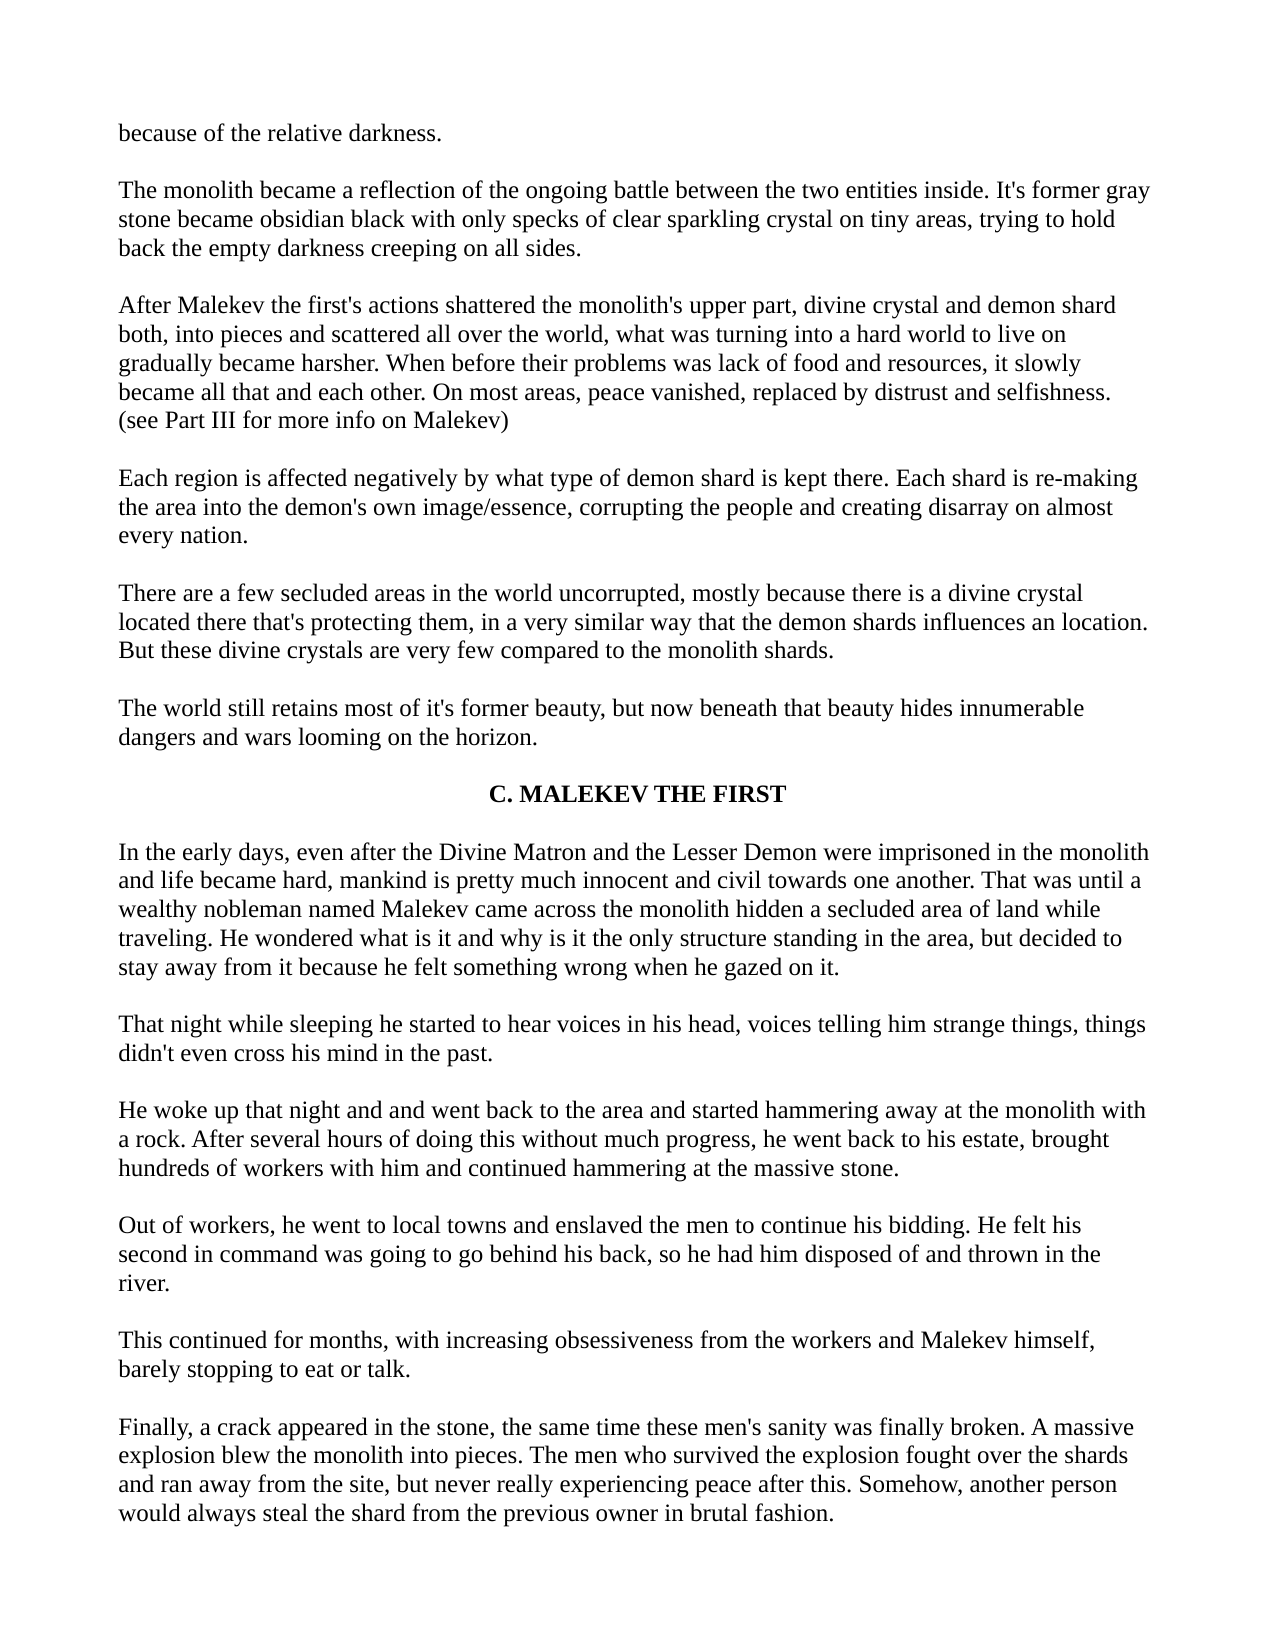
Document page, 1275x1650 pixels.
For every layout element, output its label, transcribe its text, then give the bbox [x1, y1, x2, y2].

text In the early days, even after the Divine Matron and the Lesser Demon were imprisoned in the monolith and life became hard, mankind is pretty much innocent and civil towards one another. That was until a wealthy nobleman named Malekev came across the monolith hidden a secluded area of land while traveling. He wondered what is it and why is it the only structure standing in the area, but decided to stay away from it because he felt something wrong when he gazed on it. [118, 837, 1157, 981]
text C. MALEKEV THE FIRST [118, 779, 1157, 808]
text That night while sleeping he started to hear voices in his head, voices telling him strange things, things didn't even cross his mind in the past. [118, 1009, 1157, 1067]
text The world still retains most of it's former beauty, but now beneath that beauty hides innumerable dangers and wars looming on the horizon. [118, 693, 1157, 751]
text This continued for months, with increasing obsessiveness from the workers and Malekev himself, barely stopping to eat or talk. [118, 1326, 1157, 1383]
text Each region is affected negatively by what type of demon shard is kept there. Each shard is re-making the area into the demon's own image/essence, corrupting the people and creating disarray on almost every nation. [118, 463, 1157, 549]
text There are a few secluded areas in the world uncorrupted, mostly because there is a divine crystal located there that's protecting them, in a very similar way that the demon shards influences an location. But these divine crystals are very few compared to the monolith shards. [118, 578, 1157, 664]
text The monolith became a reflection of the ongoing battle between the two entities inside. It's former gray stone became obsidian black with only specks of clear sparkling crystal on tiny areas, trying to hold back the empty darkness creeping on all sides. [118, 176, 1157, 262]
text After Malekev the first's actions shattered the monolith's upper part, divine crystal and demon shard both, into pieces and scattered all over the world, what was turning into a hard world to live on gradually became harsher. When before their problems was lack of food and resources, it slowly became all that and each other. On most areas, peace vanished, replaced by distrust and selfishness. (see Part III for more info on Malekev) [118, 291, 1157, 434]
text He woke up that night and and went back to the area and started hammering away at the monolith with a rock. After several hours of doing this without much progress, he went back to his estate, brought hundreds of workers with him and continued hammering at the massive stone. [118, 1096, 1157, 1182]
text Finally, a crack appeared in the stone, the same time these men's sanity was finally broken. A massive explosion blew the monolith into pieces. The men who survived the explosion fought over the shards and ran away from the site, but never really experiencing peace after this. Somehow, another person would always steal the shard from the previous owner in brutal fashion. [118, 1412, 1157, 1527]
text because of the relative darkness. [118, 118, 1157, 147]
text Out of workers, he went to local towns and enslaved the men to continue his bidding. He felt his second in command was going to go behind his back, so he had him disposed of and thrown in the river. [118, 1211, 1157, 1297]
